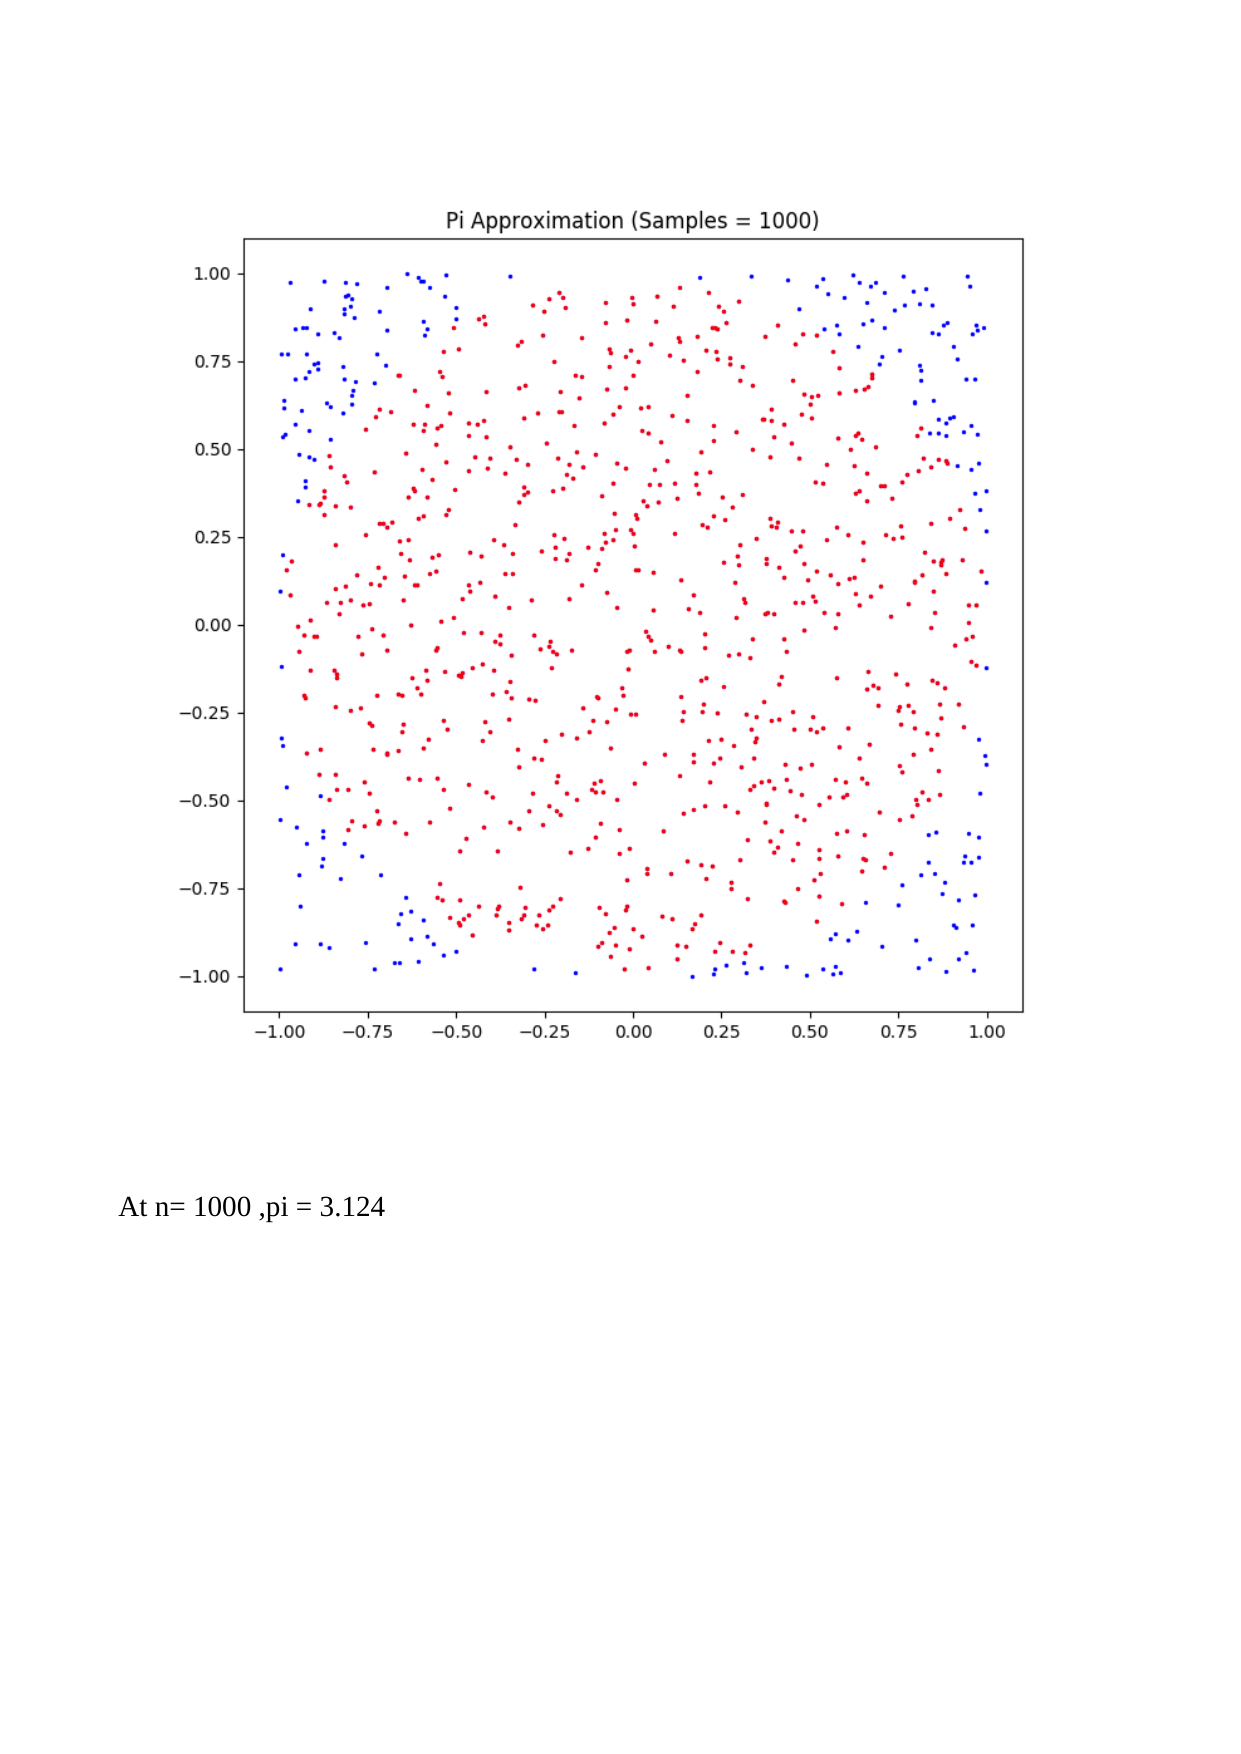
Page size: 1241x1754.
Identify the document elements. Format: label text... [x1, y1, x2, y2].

picture [118, 118, 1123, 1122]
text At n= 1000 ,pi = 3.124 [118, 1189, 1122, 1223]
